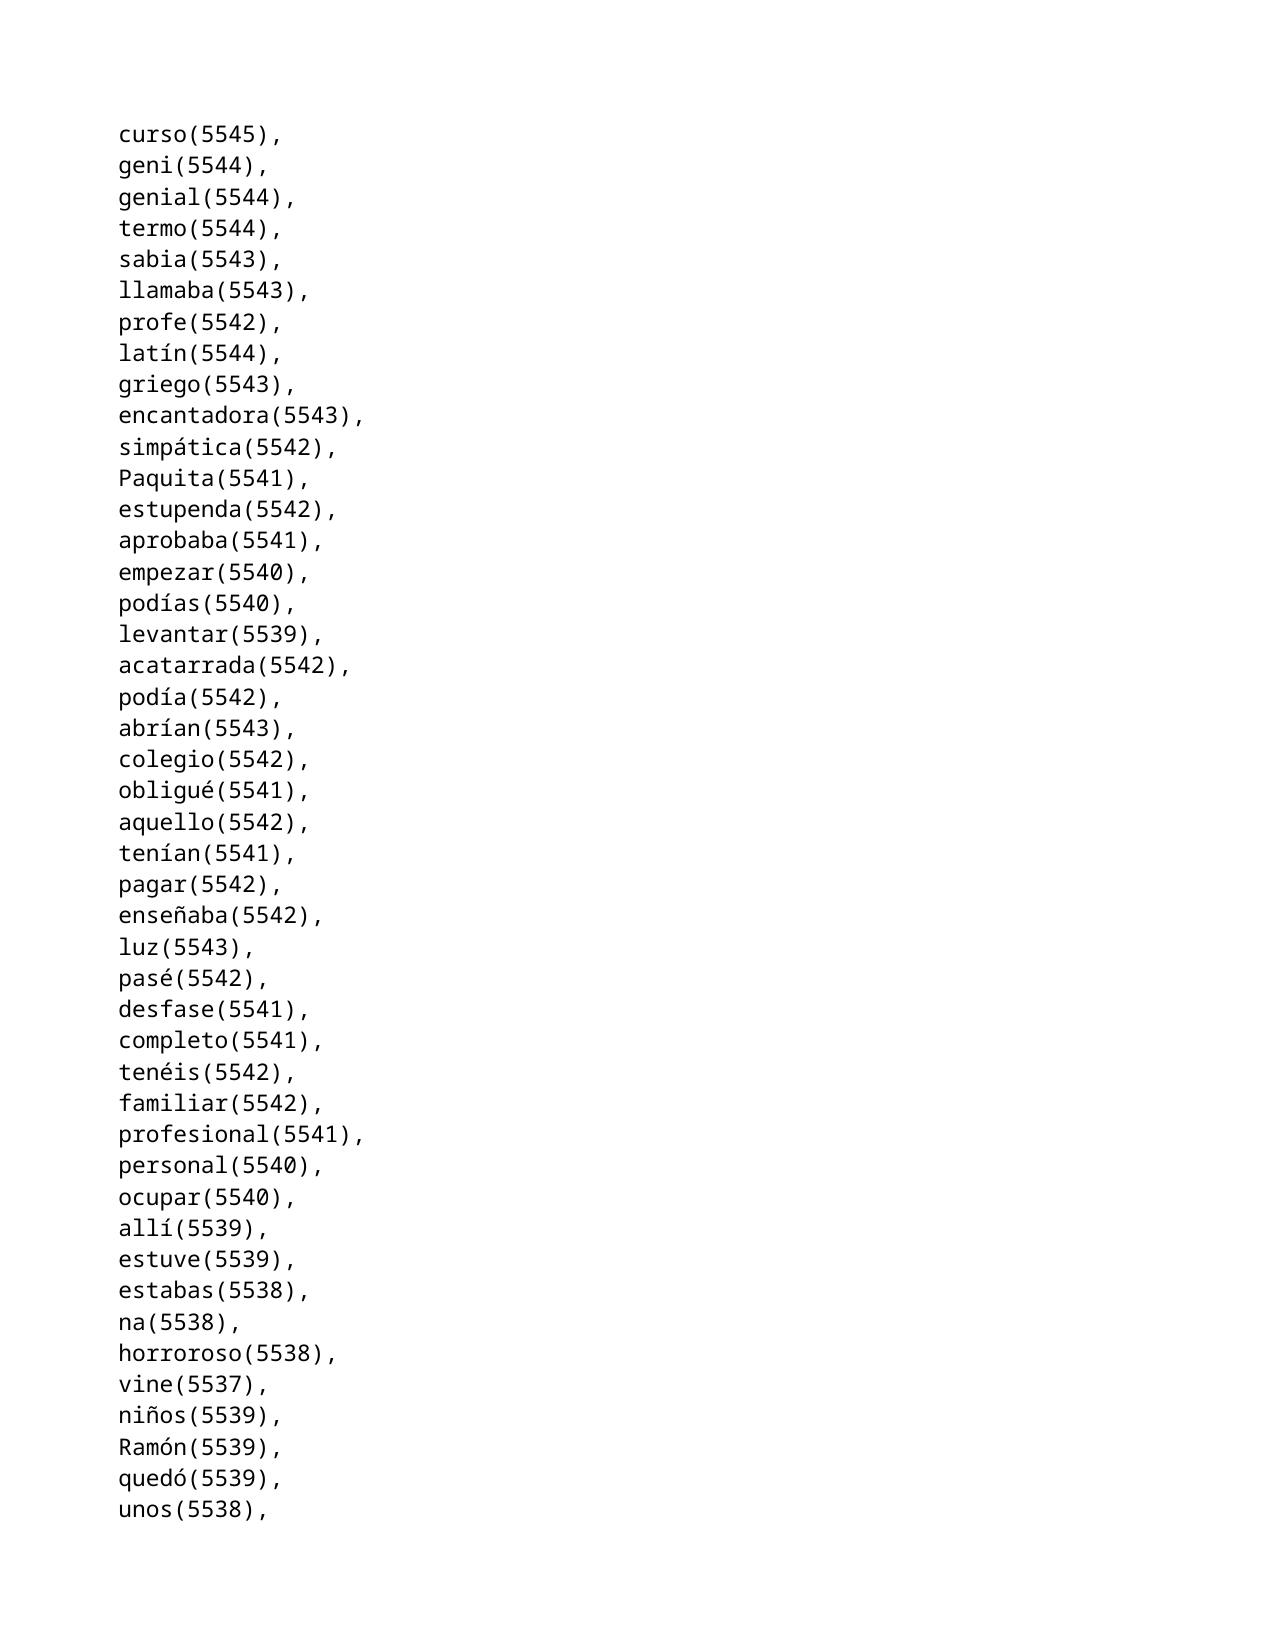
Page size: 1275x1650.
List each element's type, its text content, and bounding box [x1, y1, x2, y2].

text ocupar(5540), [118, 1181, 1157, 1212]
text termo(5544), [118, 212, 1157, 243]
text na(5538), [118, 1306, 1157, 1337]
text estupenda(5542), [118, 493, 1157, 524]
text profe(5542), [118, 306, 1157, 337]
text geni(5544), [118, 149, 1157, 181]
text griego(5543), [118, 368, 1157, 399]
text luz(5543), [118, 931, 1157, 962]
text sabia(5543), [118, 243, 1157, 274]
text pagar(5542), [118, 868, 1157, 899]
text llamaba(5543), [118, 274, 1157, 306]
text estuve(5539), [118, 1243, 1157, 1274]
text familiar(5542), [118, 1087, 1157, 1118]
text obligué(5541), [118, 774, 1157, 806]
text desfase(5541), [118, 993, 1157, 1024]
text quedó(5539), [118, 1462, 1157, 1493]
text Paquita(5541), [118, 462, 1157, 493]
text simpática(5542), [118, 431, 1157, 462]
text encantadora(5543), [118, 399, 1157, 431]
text unos(5538), [118, 1493, 1157, 1524]
text completo(5541), [118, 1024, 1157, 1056]
text colegio(5542), [118, 743, 1157, 774]
text tenéis(5542), [118, 1056, 1157, 1087]
text podías(5540), [118, 587, 1157, 618]
text genial(5544), [118, 181, 1157, 212]
text horroroso(5538), [118, 1337, 1157, 1368]
text aquello(5542), [118, 806, 1157, 837]
text levantar(5539), [118, 618, 1157, 649]
text acatarrada(5542), [118, 649, 1157, 681]
text allí(5539), [118, 1212, 1157, 1243]
text tenían(5541), [118, 837, 1157, 868]
text empezar(5540), [118, 556, 1157, 587]
text estabas(5538), [118, 1274, 1157, 1306]
text curso(5545), [118, 118, 1157, 149]
text profesional(5541), [118, 1118, 1157, 1149]
text aprobaba(5541), [118, 524, 1157, 556]
text latín(5544), [118, 337, 1157, 368]
text niños(5539), [118, 1399, 1157, 1431]
text abrían(5543), [118, 712, 1157, 743]
text personal(5540), [118, 1149, 1157, 1181]
text podía(5542), [118, 681, 1157, 712]
text Ramón(5539), [118, 1431, 1157, 1462]
text pasé(5542), [118, 962, 1157, 993]
text enseñaba(5542), [118, 899, 1157, 931]
text vine(5537), [118, 1368, 1157, 1399]
